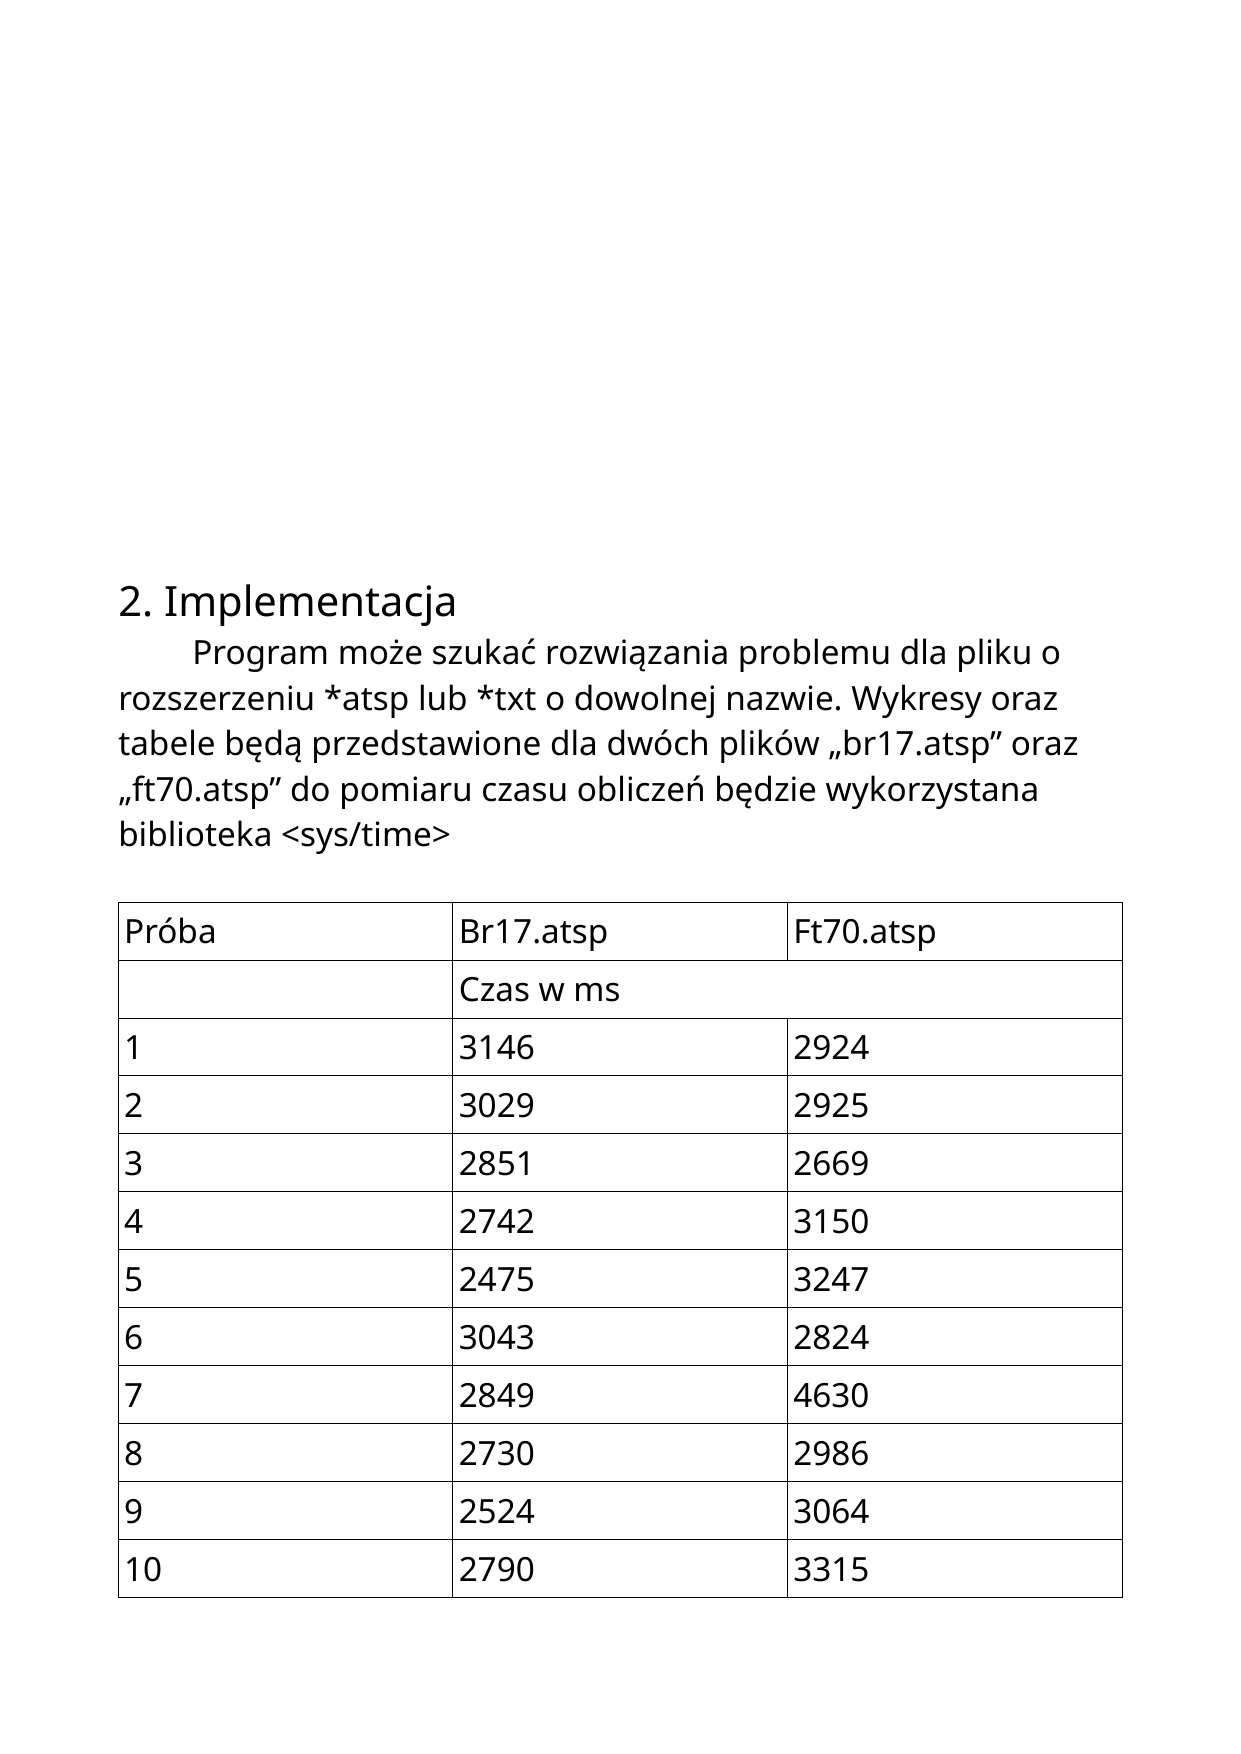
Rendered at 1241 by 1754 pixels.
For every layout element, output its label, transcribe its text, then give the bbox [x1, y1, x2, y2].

table_header Ft70.atsp [788, 903, 1122, 959]
table_cell 7 [119, 1366, 452, 1423]
table_header Próba [119, 903, 452, 959]
table_header Br17.atsp [453, 903, 787, 959]
table_cell 4 [119, 1192, 452, 1249]
table_cell 2742 [453, 1192, 787, 1249]
table_cell 2475 [453, 1250, 787, 1307]
table_cell 2925 [788, 1076, 1122, 1133]
table_cell 6 [119, 1308, 452, 1365]
table_cell 8 [119, 1424, 452, 1481]
table_cell 9 [119, 1482, 452, 1539]
table_cell 2986 [788, 1424, 1122, 1481]
table_cell 2849 [453, 1366, 787, 1423]
table_cell 5 [119, 1250, 452, 1307]
table_cell 2524 [453, 1482, 787, 1539]
table_cell 2924 [788, 1019, 1122, 1075]
text 2. Implementacja [118, 572, 1122, 629]
table_cell 1 [119, 1019, 452, 1075]
table_cell 4630 [788, 1366, 1122, 1423]
table_cell 10 [119, 1540, 452, 1597]
table_cell 2790 [453, 1540, 787, 1597]
table_cell 3315 [788, 1540, 1122, 1597]
table_cell 2851 [453, 1134, 787, 1191]
table_cell 3 [119, 1134, 452, 1191]
table_cell 3043 [453, 1308, 787, 1365]
text Program może szukać rozwiązania problemu dla pliku o rozszerzeniu *atsp lub *txt o dowolnej nazwie. Wykresy oraz tabele będą przedstawione dla dwóch plików „br17.atsp” oraz „ft70.atsp” do pomiaru czasu obliczeń będzie wykorzystana biblioteka <sys/time> [118, 629, 1122, 856]
table_cell 3064 [788, 1482, 1122, 1539]
table_cell 2669 [788, 1134, 1122, 1191]
table_cell 2 [119, 1076, 452, 1133]
table_cell 3146 [453, 1019, 787, 1075]
table_cell 3029 [453, 1076, 787, 1133]
table_cell [119, 961, 452, 1017]
table_cell Czas w ms [453, 961, 1122, 1017]
table_cell 2824 [788, 1308, 1122, 1365]
table_cell 3150 [788, 1192, 1122, 1249]
table_cell 2730 [453, 1424, 787, 1481]
table_cell 3247 [788, 1250, 1122, 1307]
